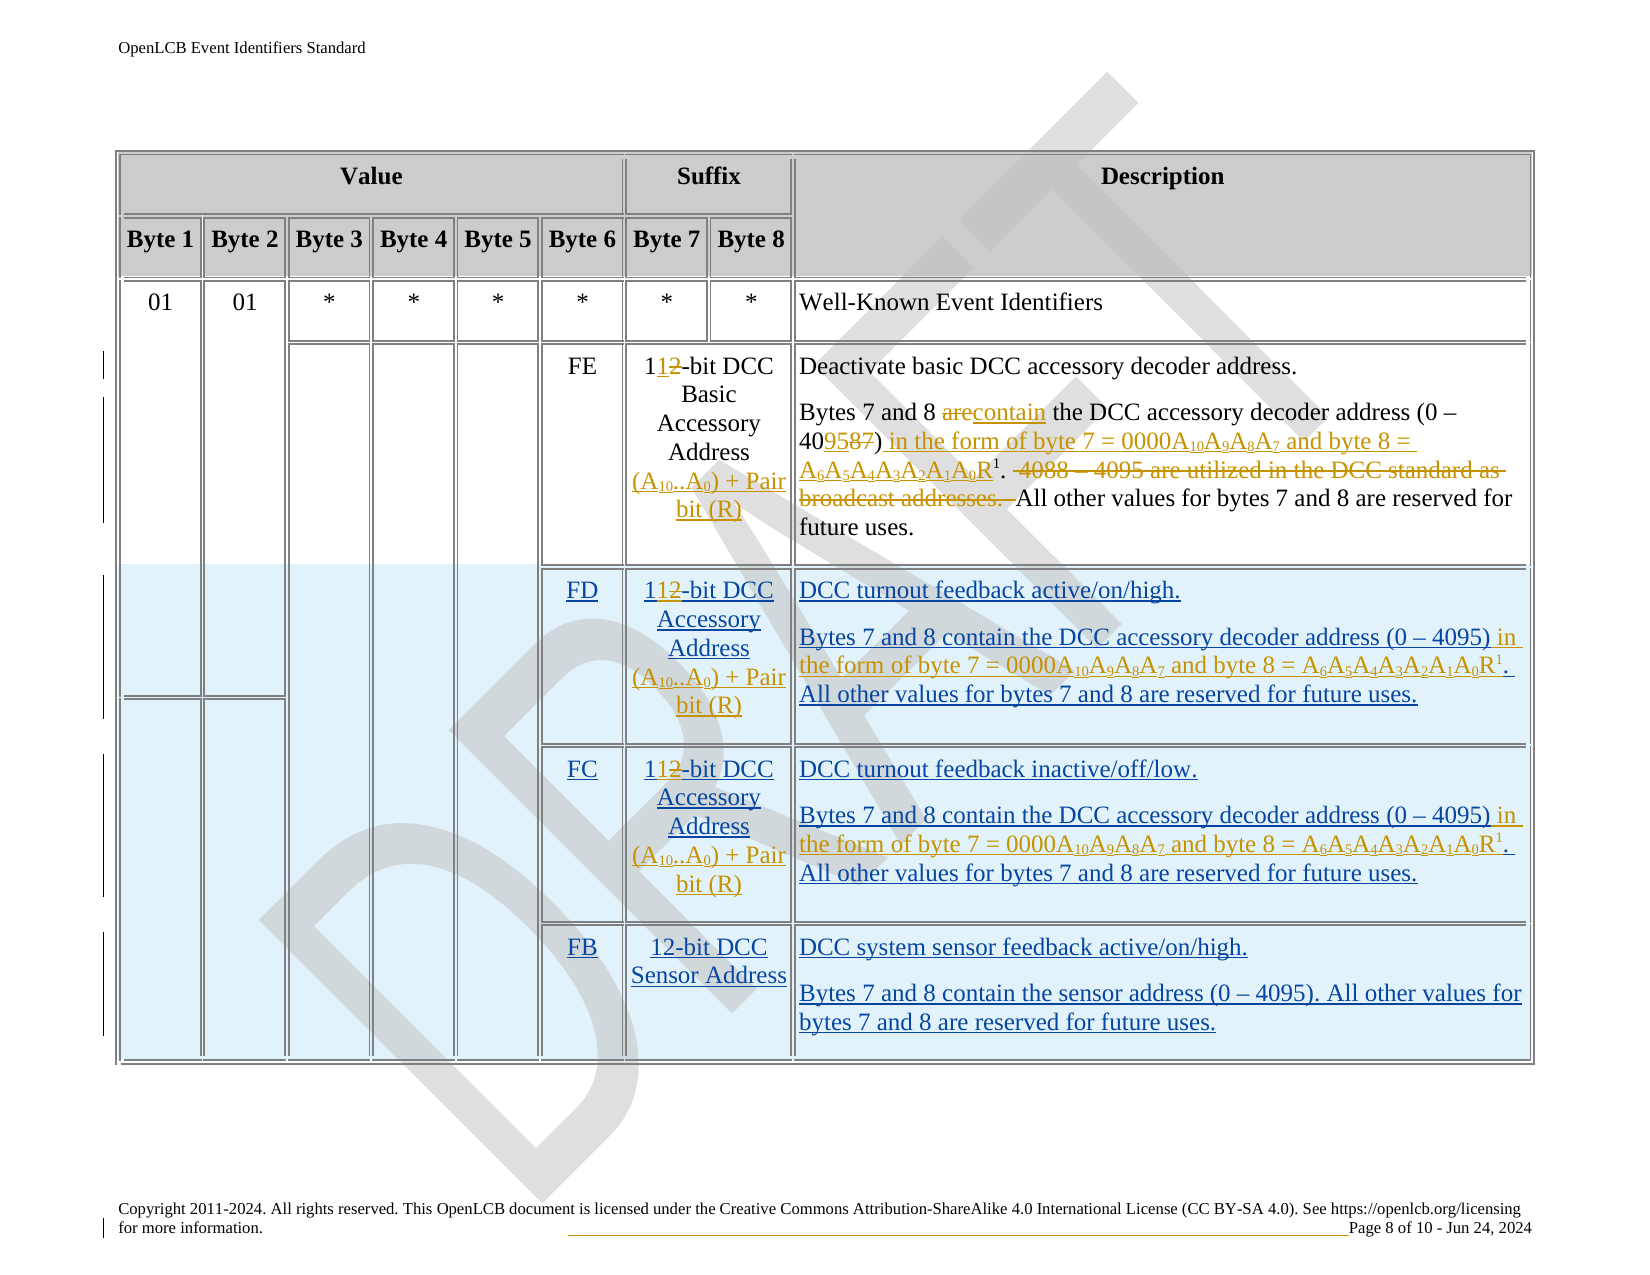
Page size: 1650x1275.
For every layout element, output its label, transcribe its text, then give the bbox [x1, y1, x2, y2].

table_cell * [627, 282, 706, 340]
table_header Description [793, 152, 1137, 276]
table_cell * [458, 282, 537, 340]
table_cell Well-Known Event Identifiers [903, 282, 1201, 340]
table_cell Byte 4 [374, 219, 453, 276]
table_cell 01 [205, 282, 284, 564]
table_cell Well-Known Event Identifiers [1189, 276, 1532, 340]
table_header Value [121, 155, 624, 213]
table_cell Byte 6 [543, 219, 622, 276]
table_cell * [711, 282, 790, 340]
table_cell Deactivate basic DCC accessory decoder address. Bytes 7 and 8 contain the DCC accessory decoder address (0 – 4095) in the form of byte 7 = 0000A10A9A8A7 and byte 8 = A6A5A4A3A2A1A0R1. All other values for bytes 7 and 8 are reserved for future uses. [796, 345, 1011, 564]
table_cell Byte 8 [711, 219, 790, 276]
table_cell * [543, 282, 622, 340]
table_cell [374, 345, 453, 564]
table_header Description [1078, 155, 1530, 276]
table_cell Byte 3 [290, 219, 369, 276]
table_cell 01 [118, 276, 202, 564]
table_cell * [290, 282, 369, 340]
table_cell FE [543, 345, 622, 564]
table_header Suffix [624, 152, 793, 213]
table_cell [290, 345, 369, 564]
table_cell Byte 1 [118, 213, 202, 276]
table_cell 00 [458, 345, 537, 564]
table_cell Deactivate basic DCC accessory decoder address. Bytes 7 and 8 contain the DCC accessory decoder address (0 – 4095) in the form of byte 7 = 0000A10A9A8A7 and byte 8 = A6A5A4A3A2A1A0R1. All other values for bytes 7 and 8 are reserved for future uses. [872, 340, 1532, 564]
table_cell * [374, 282, 453, 340]
table_cell Byte 5 [458, 219, 537, 276]
table_cell Well-Known Event Identifiers [796, 282, 895, 340]
table_cell Byte 7 [627, 219, 706, 276]
table_cell 11-bit DCC Basic Accessory Address (A10..A0) + Pair bit (R) [627, 345, 790, 564]
table_cell Byte 2 [205, 219, 284, 276]
